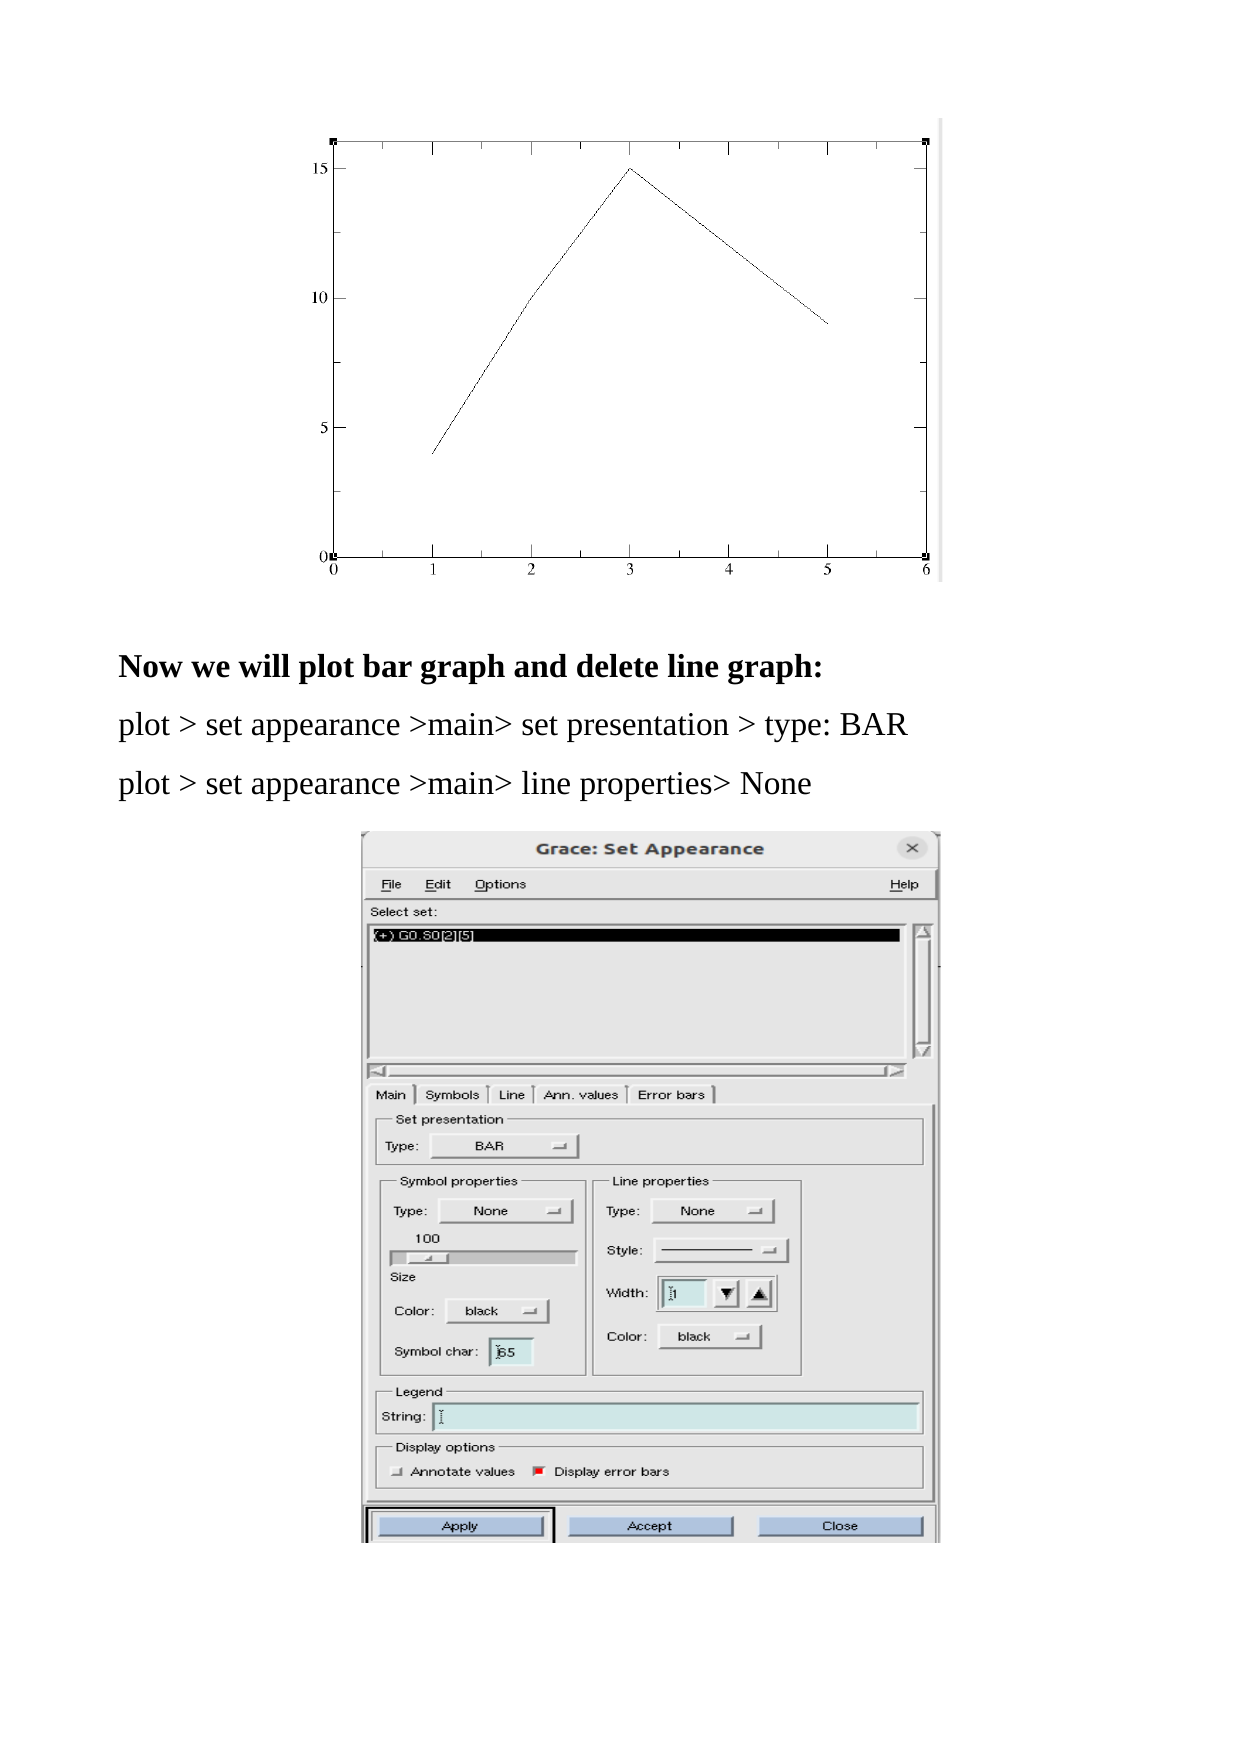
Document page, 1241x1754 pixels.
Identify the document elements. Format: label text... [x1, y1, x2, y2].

text plot > set appearance >main> set presentation > type: BAR [118, 704, 1122, 743]
picture [361, 831, 941, 1543]
text plot > set appearance >main> line properties> None [118, 763, 1122, 802]
picture [298, 118, 943, 582]
text Now we will plot bar graph and delete line graph: [118, 646, 1122, 684]
